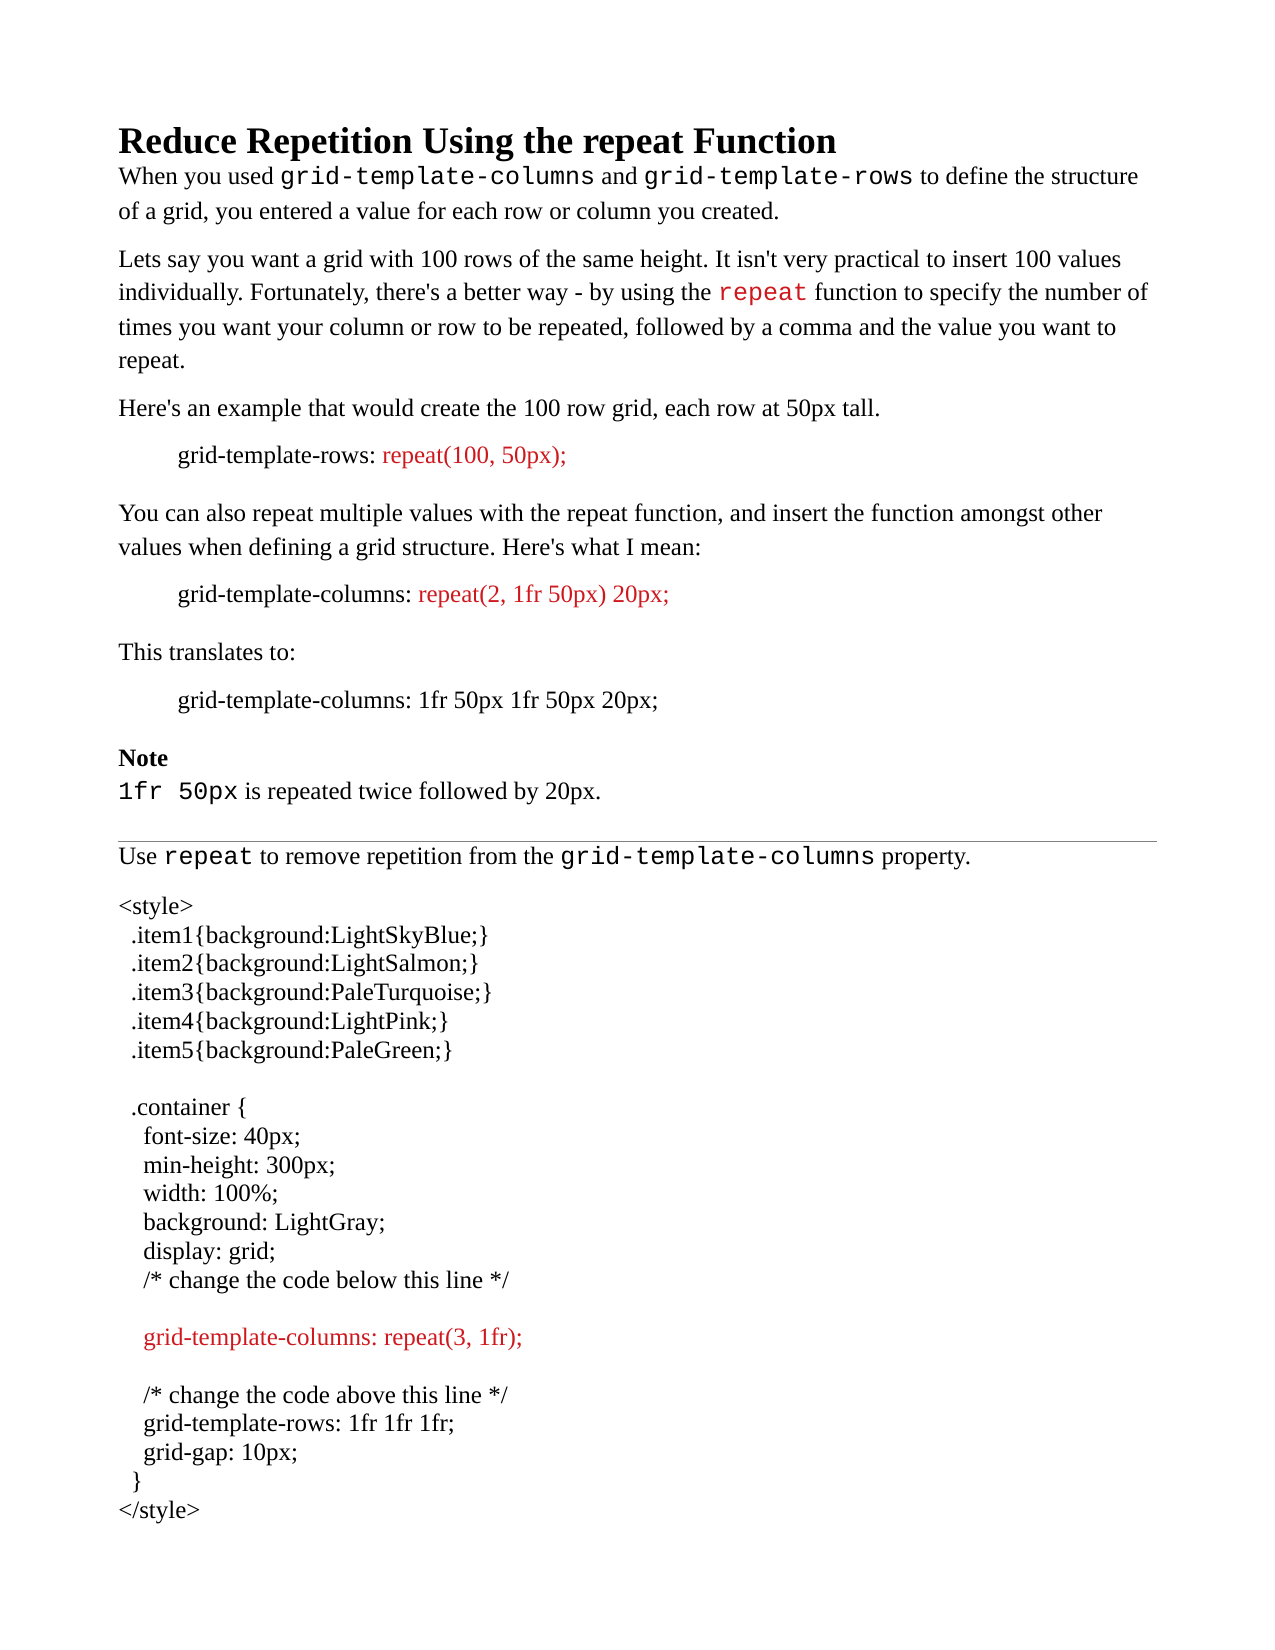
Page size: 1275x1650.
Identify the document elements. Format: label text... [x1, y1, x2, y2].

text Note 1fr 50px is repeated twice followed by 20px. [118, 743, 1157, 807]
text .item2{background:LightSalmon;} [118, 948, 1157, 977]
text Use repeat to remove repetition from the grid-template-columns property. [118, 842, 1157, 872]
text grid-template-rows: repeat(100, 50px); [177, 440, 1098, 469]
text .container { [118, 1092, 1157, 1121]
text When you used grid-template-columns and grid-template-rows to define the structure of a grid, you entered a value for each row or column you created. [118, 161, 1157, 225]
text You can also repeat multiple values with the repeat function, and insert the function amongst other values when defining a grid structure. Here's what I mean: [118, 498, 1157, 560]
subtitle Reduce Repetition Using the repeat Function [118, 118, 1157, 161]
text /* change the code above this line */ [118, 1380, 1157, 1408]
text <style> [118, 891, 1157, 920]
text display: grid; [118, 1236, 1157, 1265]
text grid-template-rows: 1fr 1fr 1fr; [118, 1408, 1157, 1437]
text } [118, 1466, 1157, 1495]
text min-height: 300px; [118, 1150, 1157, 1178]
text .item3{background:PaleTurquoise;} [118, 977, 1157, 1006]
text width: 100%; [118, 1178, 1157, 1207]
text Here's an example that would create the 100 row grid, each row at 50px tall. [118, 393, 1157, 421]
text font-size: 40px; [118, 1121, 1157, 1150]
text grid-template-columns: repeat(2, 1fr 50px) 20px; [177, 579, 1098, 608]
text .item1{background:LightSkyBlue;} [118, 920, 1157, 948]
text </style> [118, 1495, 1157, 1523]
text background: LightGray; [118, 1207, 1157, 1236]
text Lets say you want a grid with 100 rows of the same height. It isn't very practical to insert 100 values individually. Fortunately, there's a better way - by using the repeat function to specify the number of times you want your column or row to be repeated, followed by a comma and the value you want to repeat. [118, 244, 1157, 374]
text .item4{background:LightPink;} [118, 1006, 1157, 1035]
text grid-template-columns: 1fr 50px 1fr 50px 20px; [177, 685, 1098, 714]
text grid-gap: 10px; [118, 1437, 1157, 1466]
text grid-template-columns: repeat(3, 1fr); [118, 1322, 1157, 1351]
text .item5{background:PaleGreen;} [118, 1035, 1157, 1063]
text This translates to: [118, 637, 1157, 666]
text /* change the code below this line */ [118, 1265, 1157, 1293]
